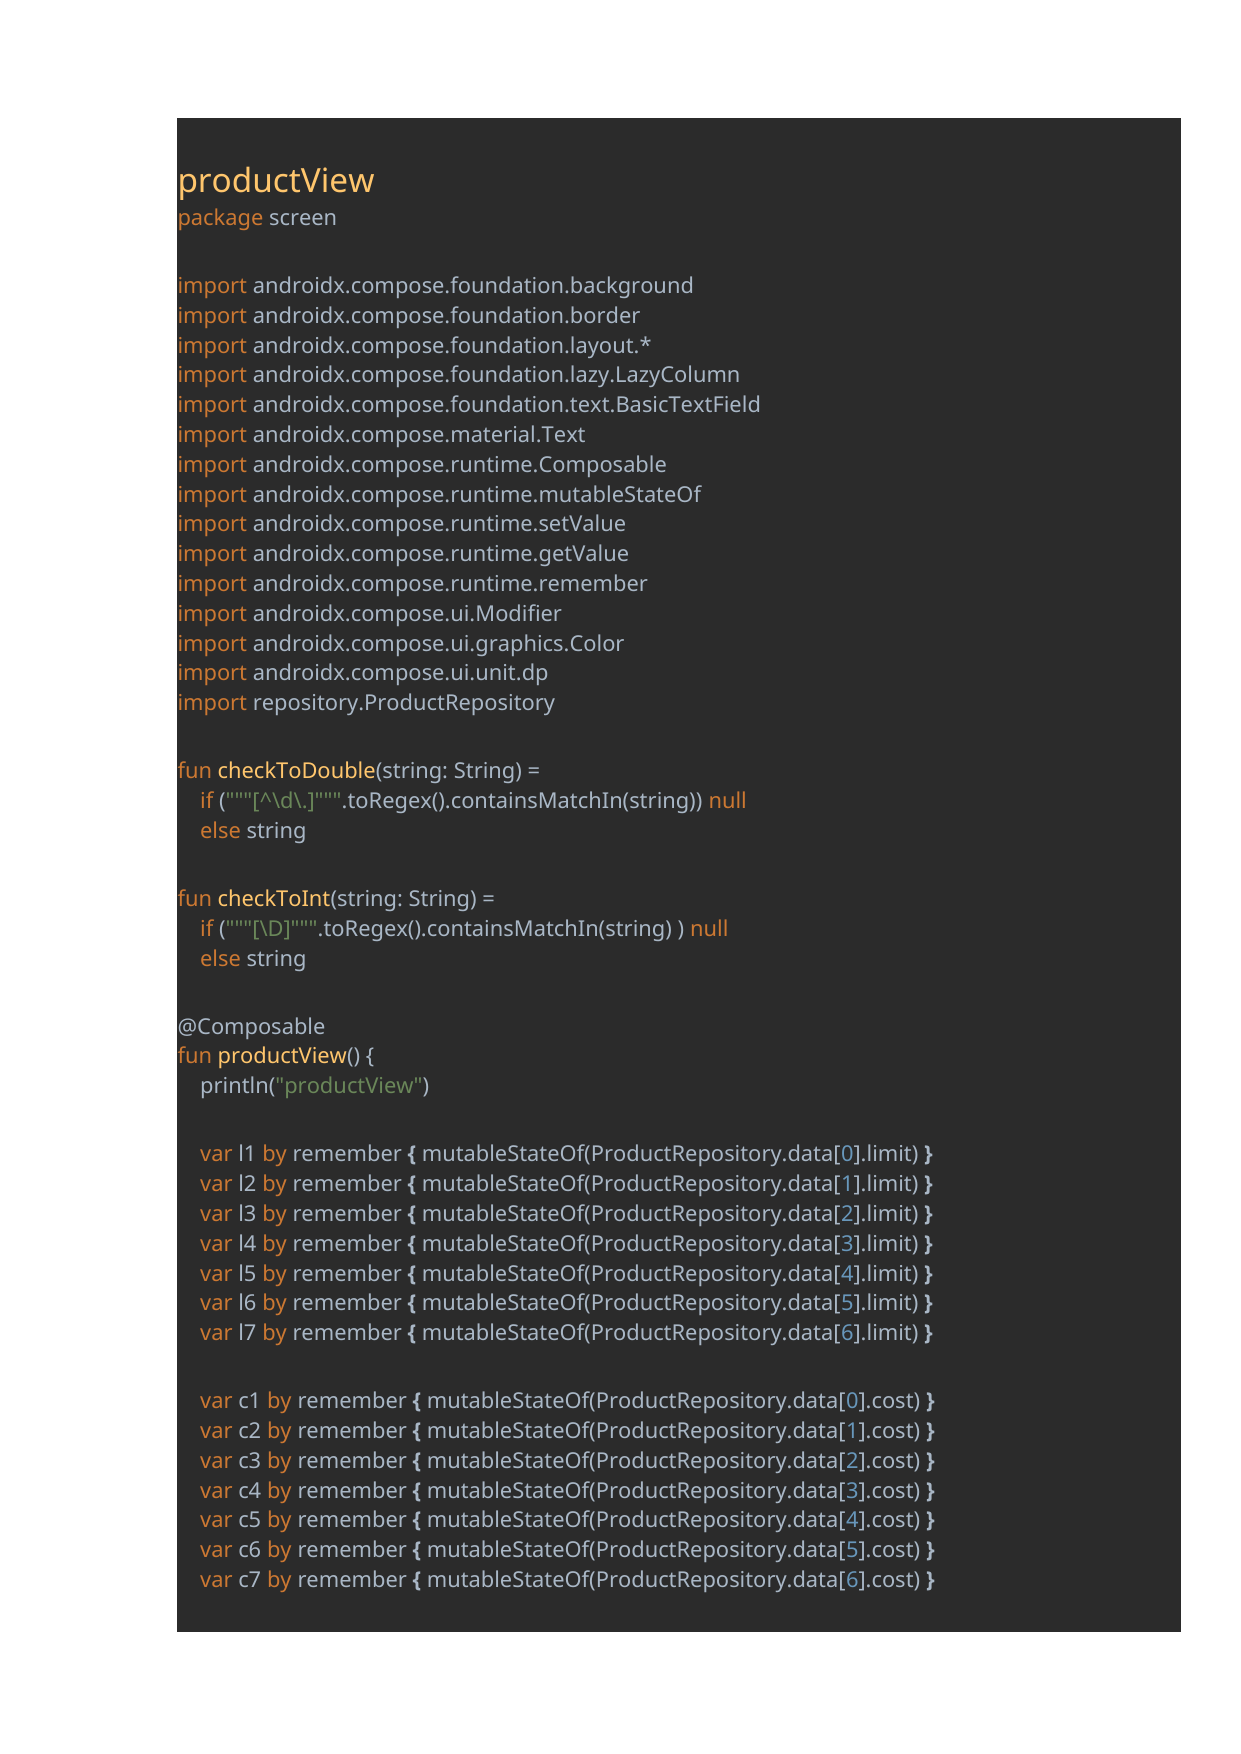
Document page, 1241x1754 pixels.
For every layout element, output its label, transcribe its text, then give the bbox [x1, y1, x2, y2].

text package screen import androidx.compose.foundation.background import androidx.compose.foundation.border import androidx.compose.foundation.layout.* import androidx.compose.foundation.lazy.LazyColumn import androidx.compose.foundation.text.BasicTextField import androidx.compose.material.Text import androidx.compose.runtime.Composable import androidx.compose.runtime.mutableStateOf import androidx.compose.runtime.setValue import androidx.compose.runtime.getValue import androidx.compose.runtime.remember import androidx.compose.ui.Modifier import androidx.compose.ui.graphics.Color import androidx.compose.ui.unit.dp import repository.ProductRepository fun checkToDouble(string: String) = if ("""[^\d\.]""".toRegex().containsMatchIn(string)) null else string fun checkToInt(string: String) = if ("""[\D]""".toRegex().containsMatchIn(string) ) null else string @Composable fun productView() { println("productView") var l1 by remember { mutableStateOf(ProductRepository.data[0].limit) } var l2 by remember { mutableStateOf(ProductRepository.data[1].limit) } var l3 by remember { mutableStateOf(ProductRepository.data[2].limit) } var l4 by remember { mutableStateOf(ProductRepository.data[3].limit) } var l5 by remember { mutableStateOf(ProductRepository.data[4].limit) } var l6 by remember { mutableStateOf(ProductRepository.data[5].limit) } var l7 by remember { mutableStateOf(ProductRepository.data[6].limit) } var c1 by remember { mutableStateOf(ProductRepository.data[0].cost) } var c2 by remember { mutableStateOf(ProductRepository.data[1].cost) } var c3 by remember { mutableStateOf(ProductRepository.data[2].cost) } var c4 by remember { mutableStateOf(ProductRepository.data[3].cost) } var c5 by remember { mutableStateOf(ProductRepository.data[4].cost) } var c6 by remember { mutableStateOf(ProductRepository.data[5].cost) } var c7 by remember { mutableStateOf(ProductRepository.data[6].cost) } [177, 202, 1181, 1632]
text productView [177, 156, 1181, 202]
